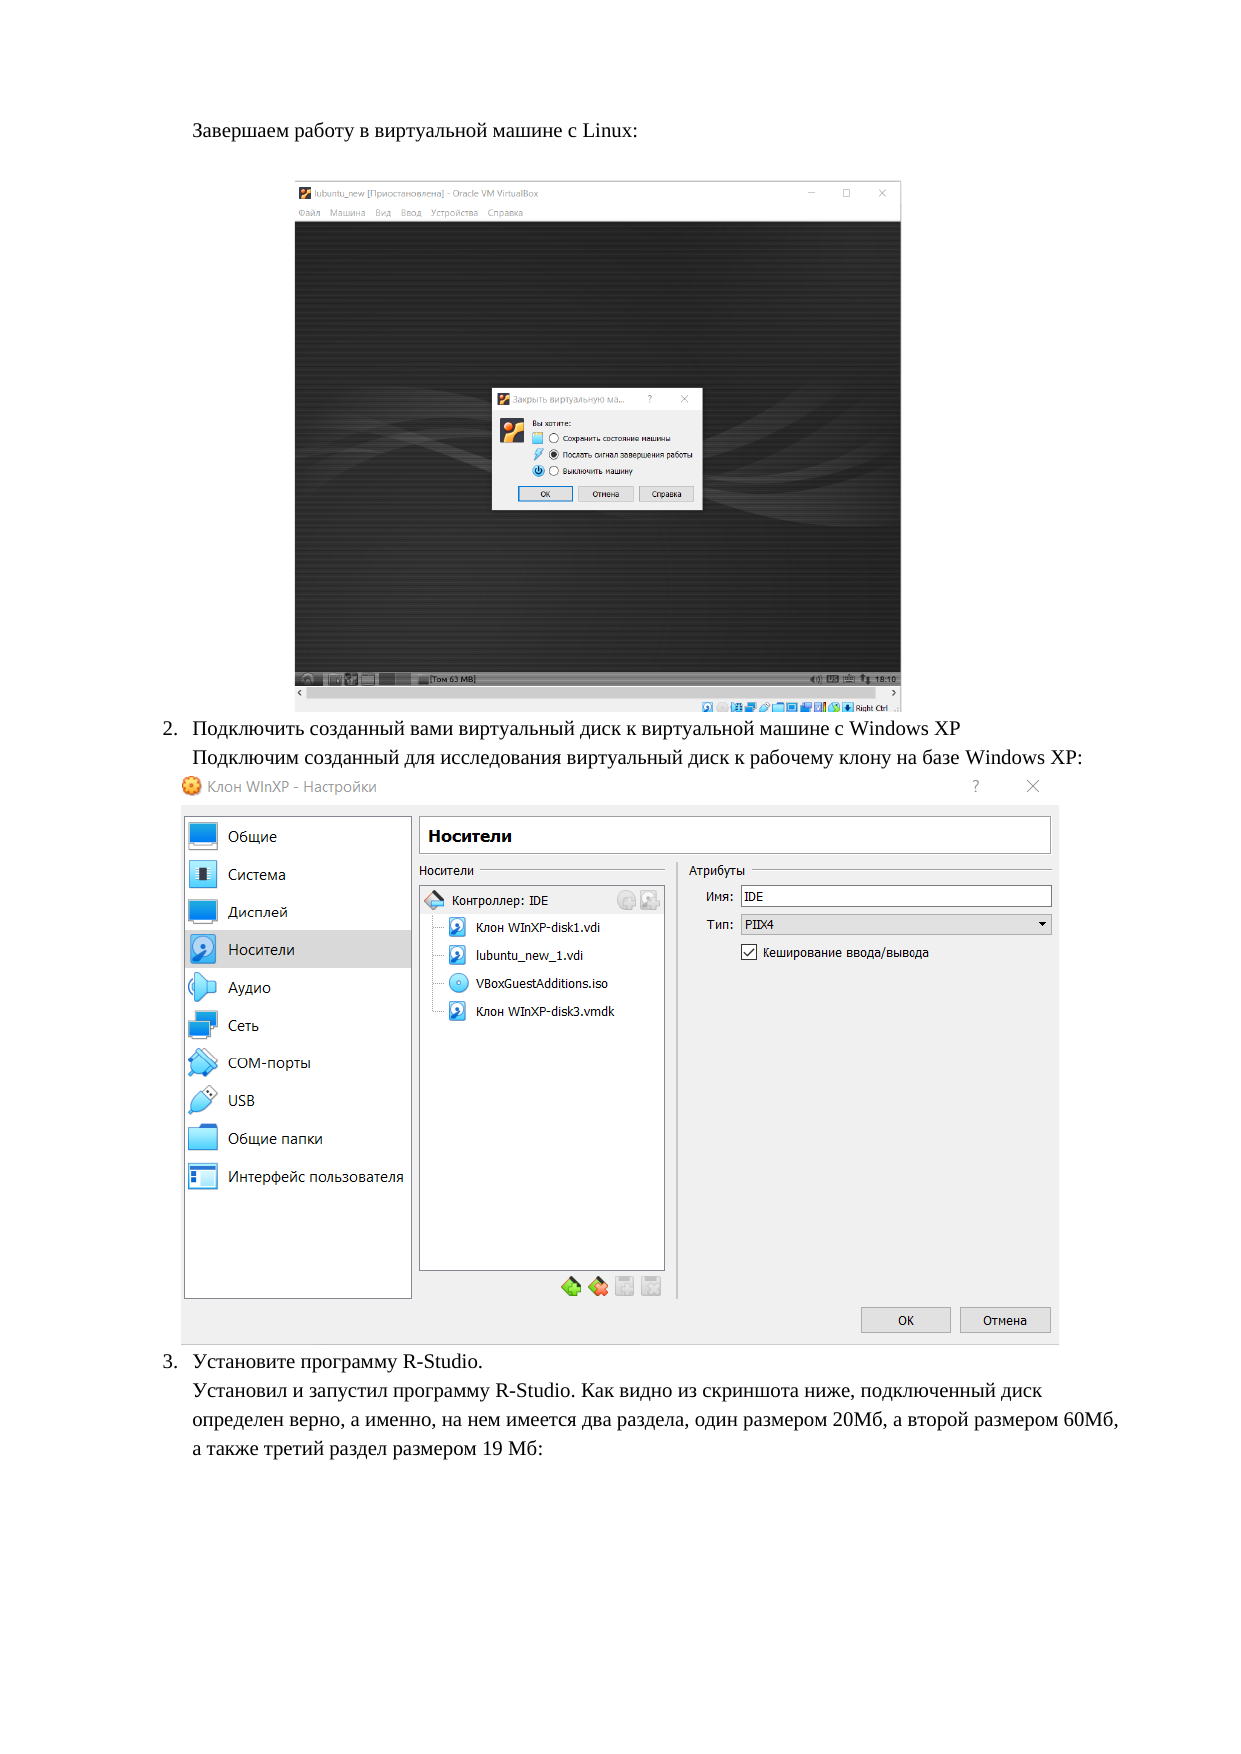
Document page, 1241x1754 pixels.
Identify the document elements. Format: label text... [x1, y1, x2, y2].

list Установил и запустил программу R-Studio. Как видно из скриншота ниже, подключенный диск определен верно, а именно, на нем имеется два раздела, один размером 20Мб, а второй размером 60Мб, а также третий раздел размером 19 Мб: [162, 1378, 1122, 1460]
list Завершаем работу в виртуальной машине с Linux: [162, 118, 1122, 142]
list Подключим созданный для исследования виртуальный диск к рабочему клону на базе Windows XP: [162, 745, 1122, 769]
list Установите программу R-Studio. [162, 1215, 1122, 1373]
list Подключить созданный вами виртуальный диск к виртуальной машине с Windows XP [162, 176, 1122, 740]
picture [181, 773, 1060, 1345]
picture [294, 180, 902, 712]
